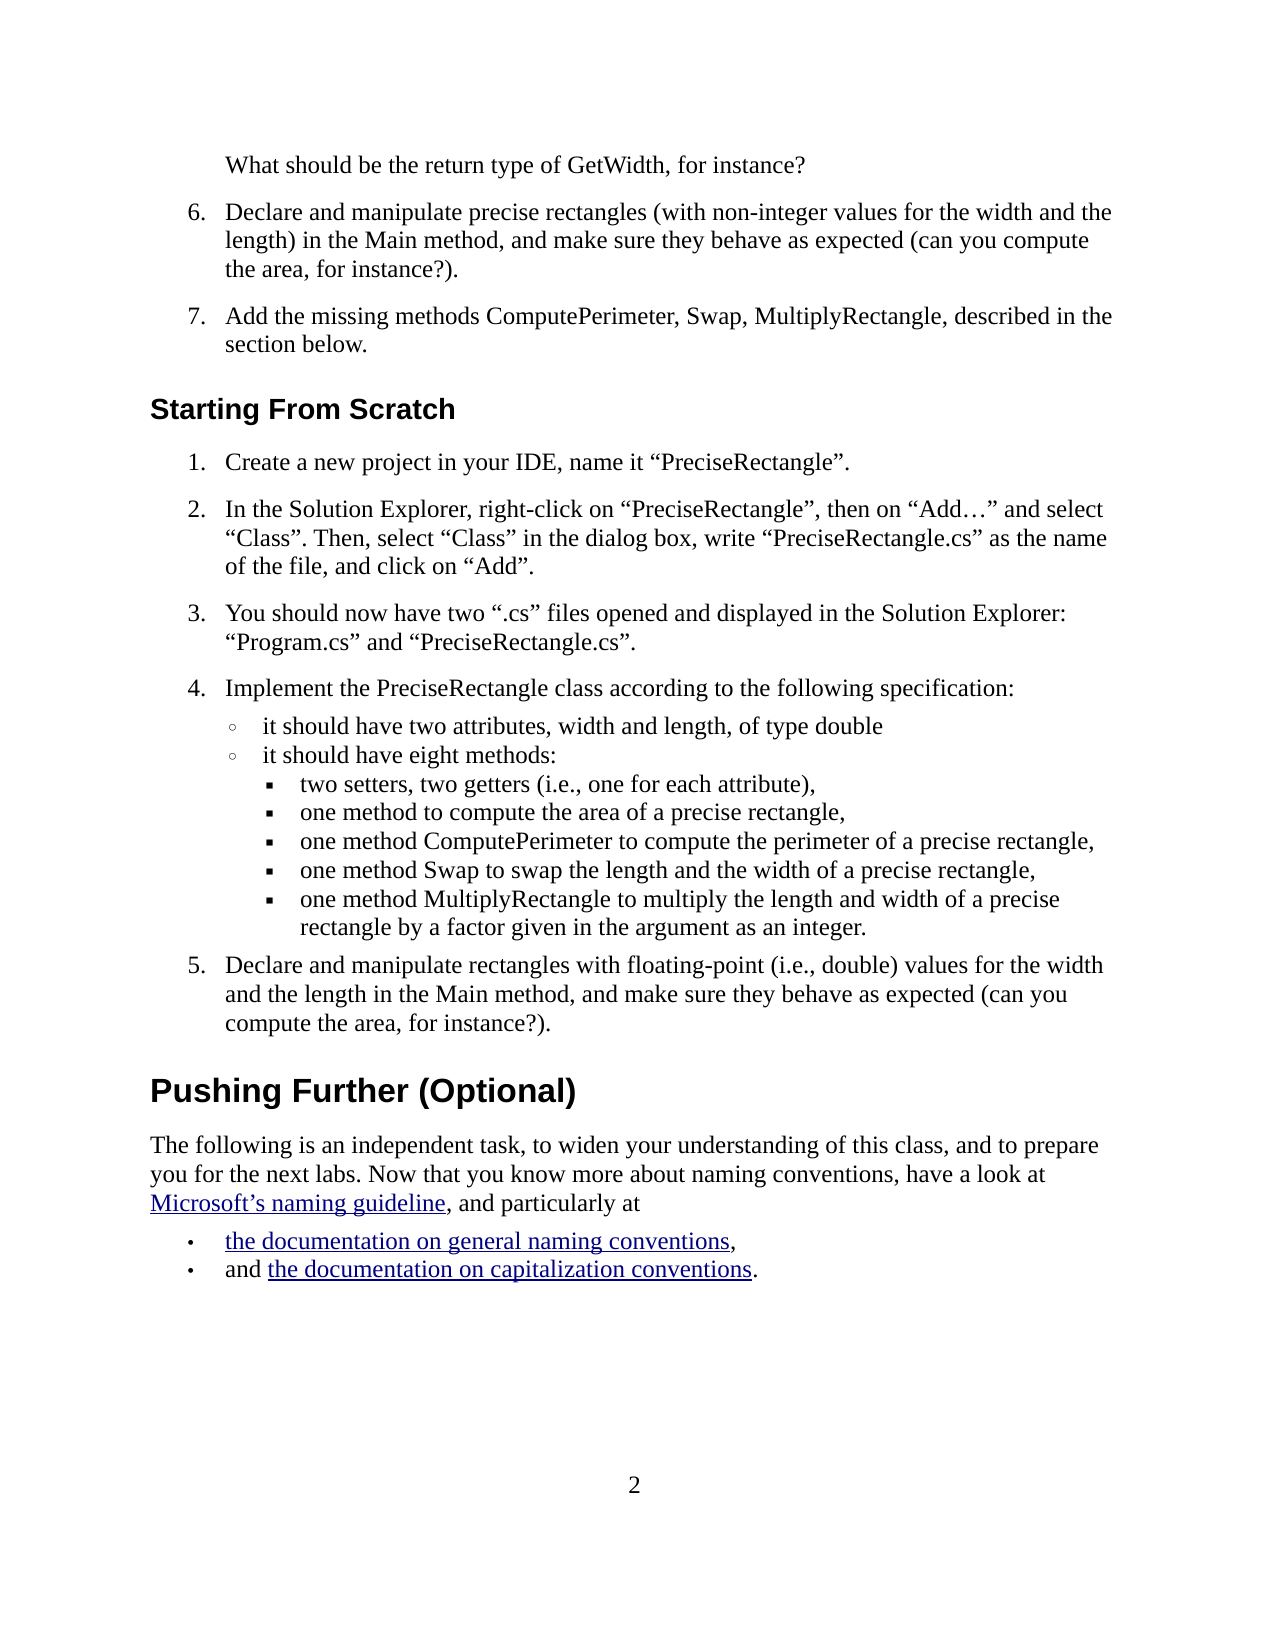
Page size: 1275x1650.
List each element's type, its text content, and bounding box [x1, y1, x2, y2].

list and the documentation on capitalization conventions. [187, 1254, 1125, 1283]
list Add the missing methods ComputePerimeter, Swap, MultiplyRectangle, described in the section below. [187, 301, 1125, 358]
list two setters, two getters (i.e., one for each attribute), [262, 769, 1125, 797]
text The following is an independent task, to widen your understanding of this class, and to prepare you for the next labs. Now that you know more about naming conventions, have a look at Microsoft’s naming guideline, and particularly at [150, 1131, 1125, 1217]
subtitle Pushing Further (Optional) [150, 1070, 1125, 1109]
list one method ComputePerimeter to compute the perimeter of a precise rectangle, [262, 826, 1125, 855]
list it should have two attributes, width and length, of type double [225, 711, 1125, 740]
list Declare and manipulate precise rectangles (with non-integer values for the width and the length) in the Main method, and make sure they behave as expected (can you compute the area, for instance?). [187, 197, 1125, 283]
list In the Solution Explorer, right-click on “PreciseRectangle”, then on “Add…” and select “Class”. Then, select “Class” in the dialog box, write “PreciseRectangle.cs” as the name of the file, and click on “Add”. [187, 494, 1125, 580]
list Implement the PreciseRectangle class according to the following specification: [187, 673, 1125, 702]
list one method to compute the area of a precise rectangle, [262, 797, 1125, 826]
list Declare and manipulate rectangles with floating-point (i.e., double) values for the width and the length in the Main method, and make sure they behave as expected (can you compute the area, for instance?). [187, 950, 1125, 1036]
list it should have eight methods: [225, 740, 1125, 769]
list one method Swap to swap the length and the width of a precise rectangle, [262, 855, 1125, 884]
list Create a new project in your IDE, name it “PreciseRectangle”. [187, 447, 1125, 476]
list one method MultiplyRectangle to multiply the length and width of a precise rectangle by a factor given in the argument as an integer. [262, 884, 1125, 941]
list You should now have two “.cs” files opened and displayed in the Solution Explorer: “Program.cs” and “PreciseRectangle.cs”. [187, 598, 1125, 656]
list the documentation on general naming conventions, [187, 1226, 1125, 1254]
list What should be the return type of GetWidth, for instance? [187, 150, 1125, 179]
subtitle Starting From Scratch [150, 392, 1125, 426]
